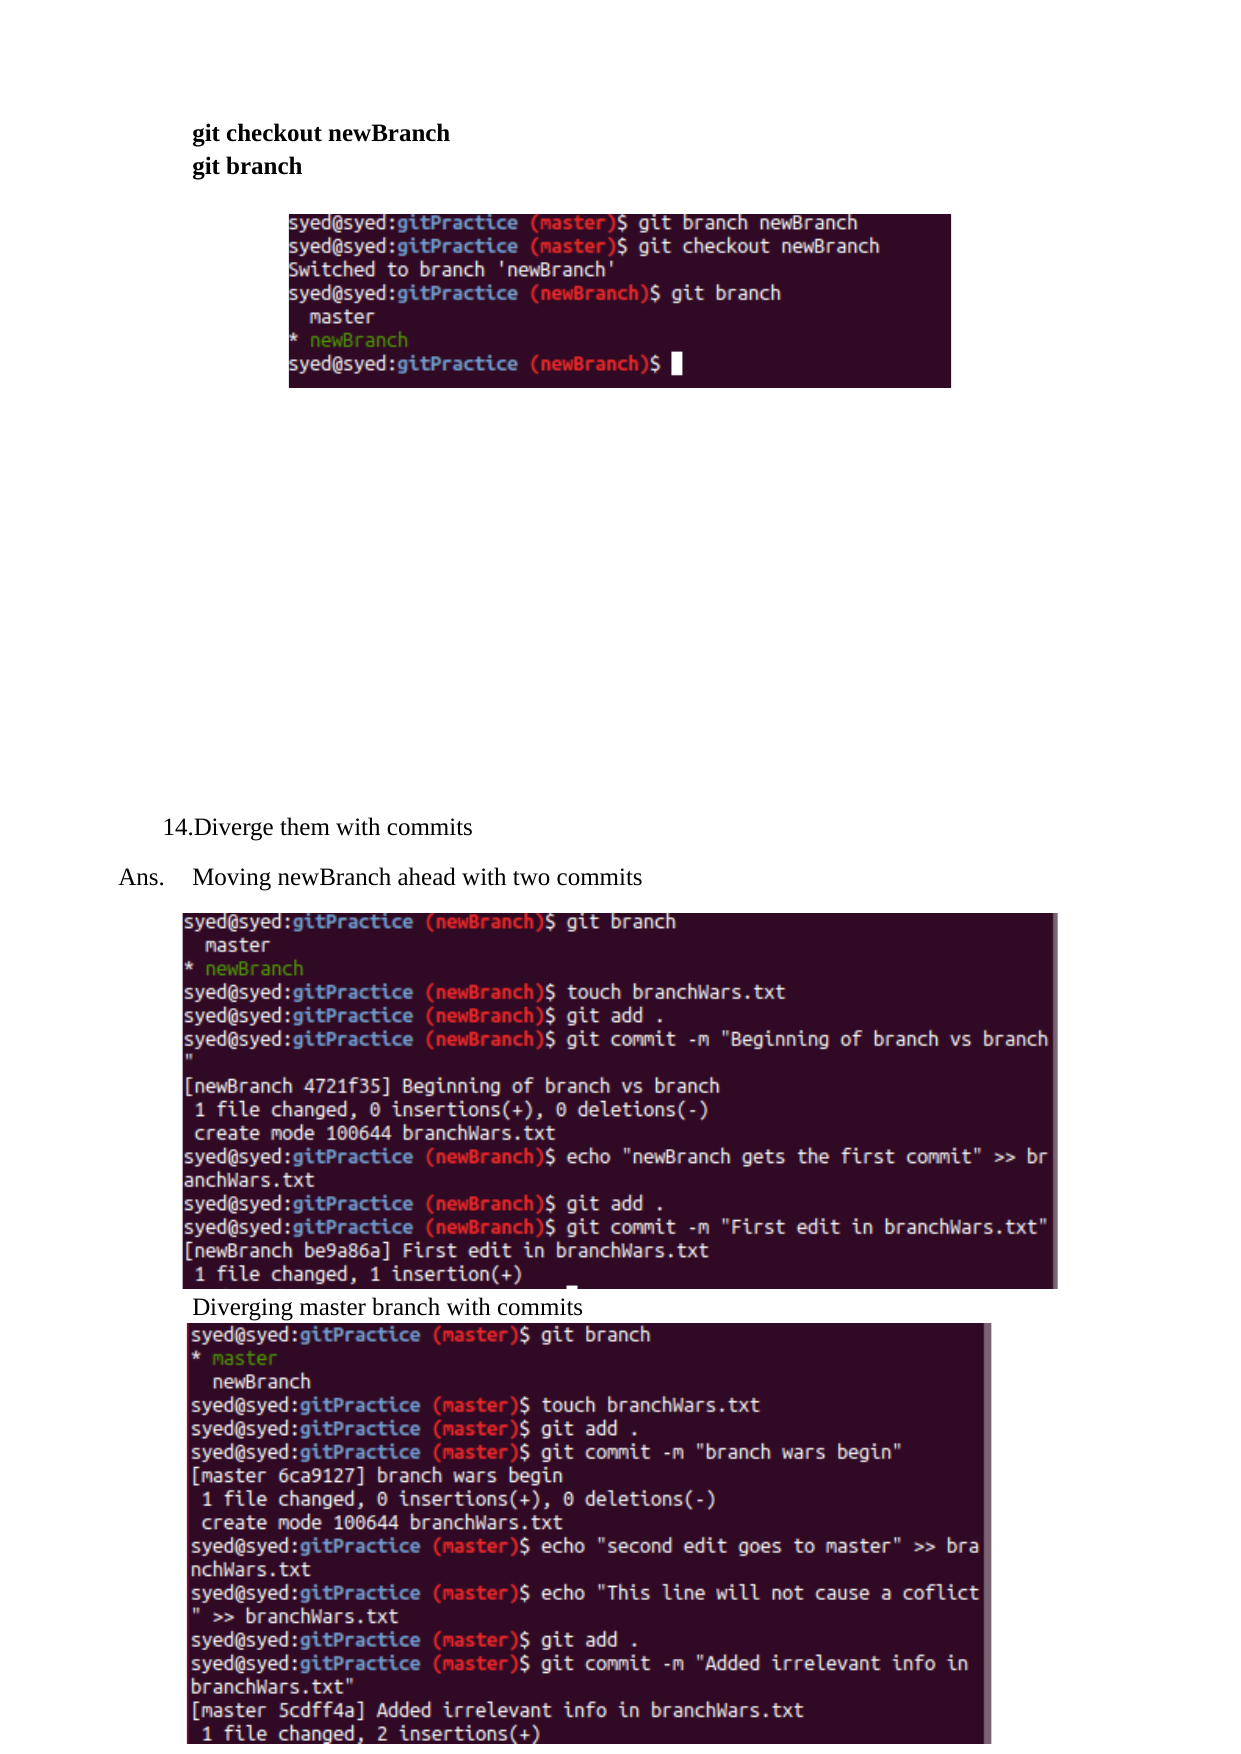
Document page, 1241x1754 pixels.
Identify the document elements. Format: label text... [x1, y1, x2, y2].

text git checkout newBranch [118, 118, 1122, 147]
text Ans. Moving newBranch ahead with two commits [118, 862, 1122, 891]
list Diverge them with commits [162, 812, 1122, 840]
picture [186, 1323, 992, 1744]
text git branch [118, 151, 1122, 180]
text Diverging master branch with commits [118, 913, 1122, 1321]
picture [182, 913, 1058, 1289]
picture [288, 214, 952, 388]
